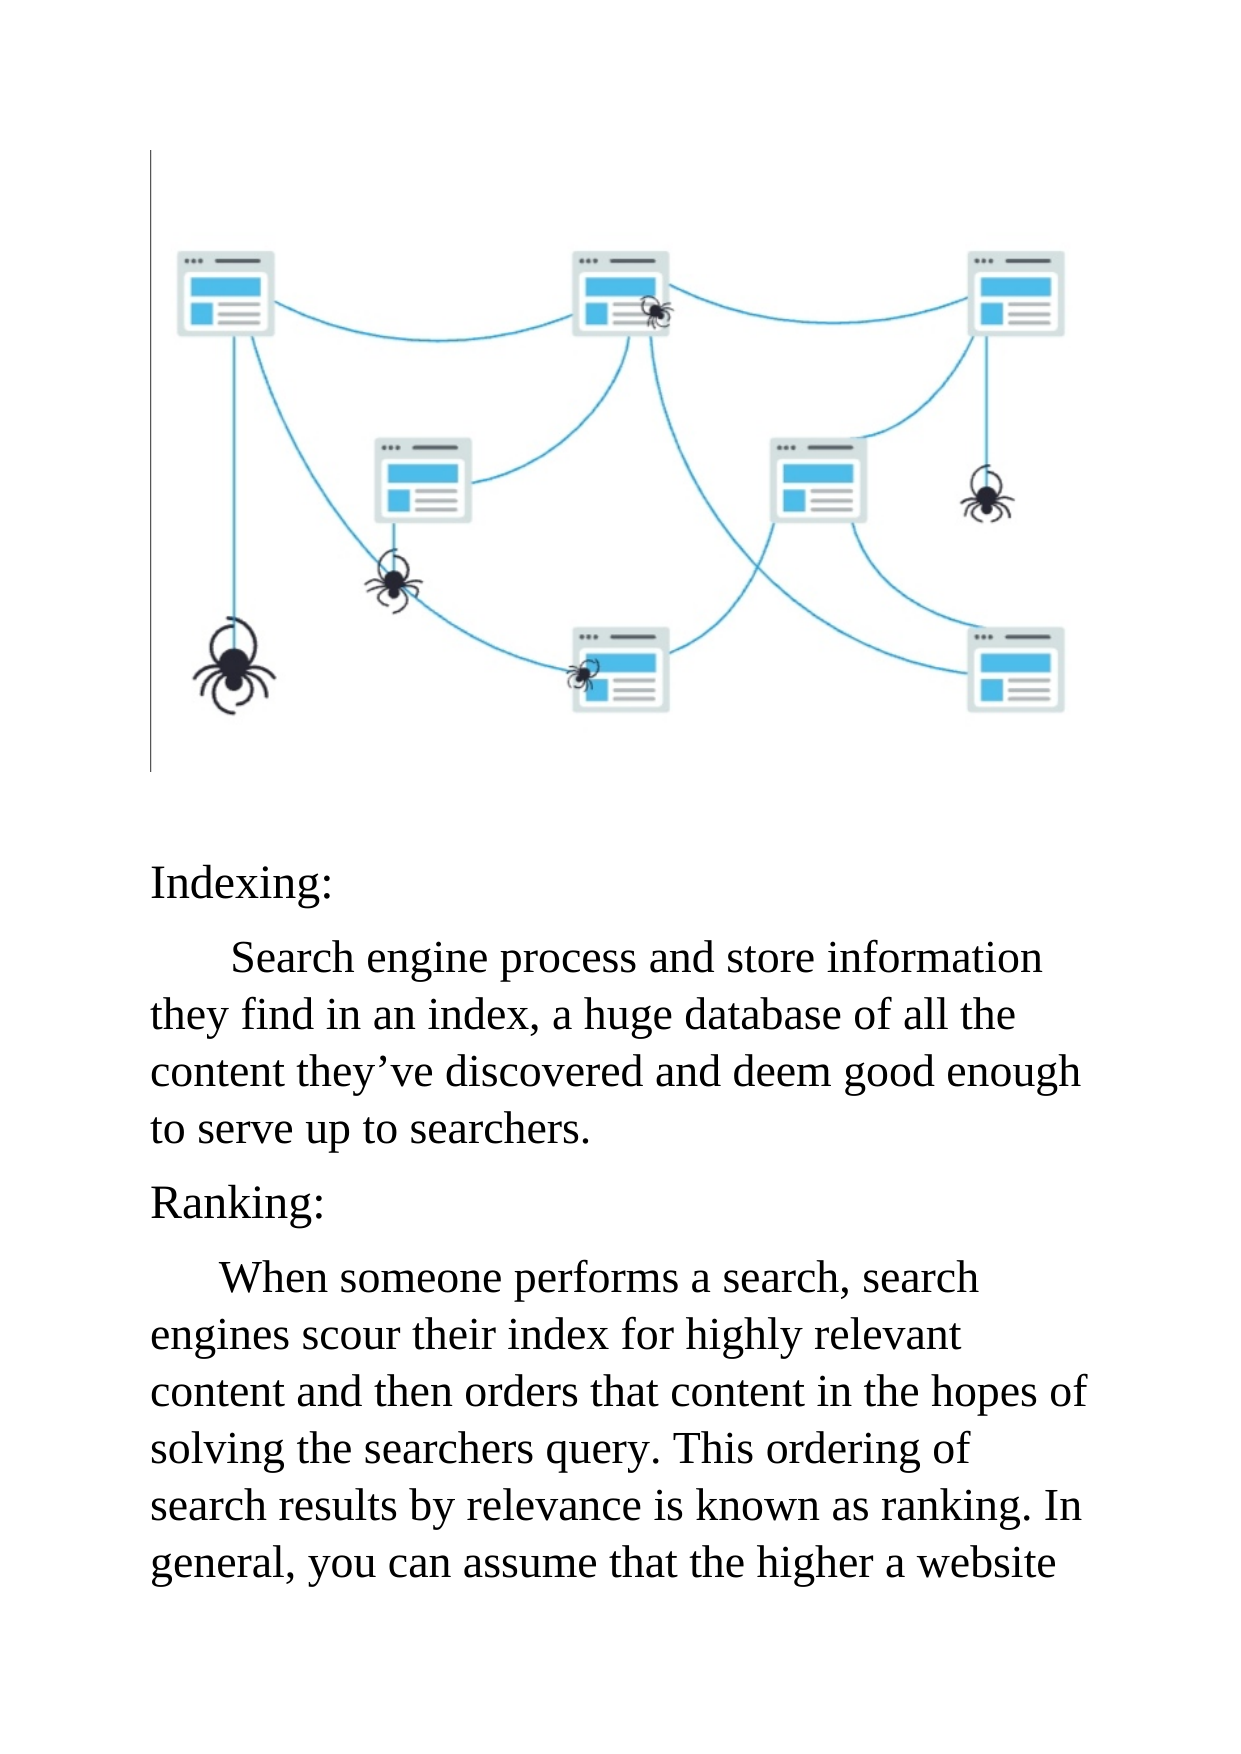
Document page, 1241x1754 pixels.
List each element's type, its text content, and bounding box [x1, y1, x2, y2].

text Indexing: [150, 854, 1090, 909]
text When someone performs a search, search engines scour their index for highly relevant content and then orders that content in the hopes of solving the searchers query. This ordering of search results by relevance is known as ranking. In general, you can assume that the higher a website [150, 1250, 1090, 1587]
text Search engine process and store information they find in an index, a huge database of all the content they’ve discovered and deem good enough to serve up to searchers. [150, 930, 1090, 1153]
picture [150, 150, 1091, 772]
text Ranking: [150, 1174, 1090, 1229]
